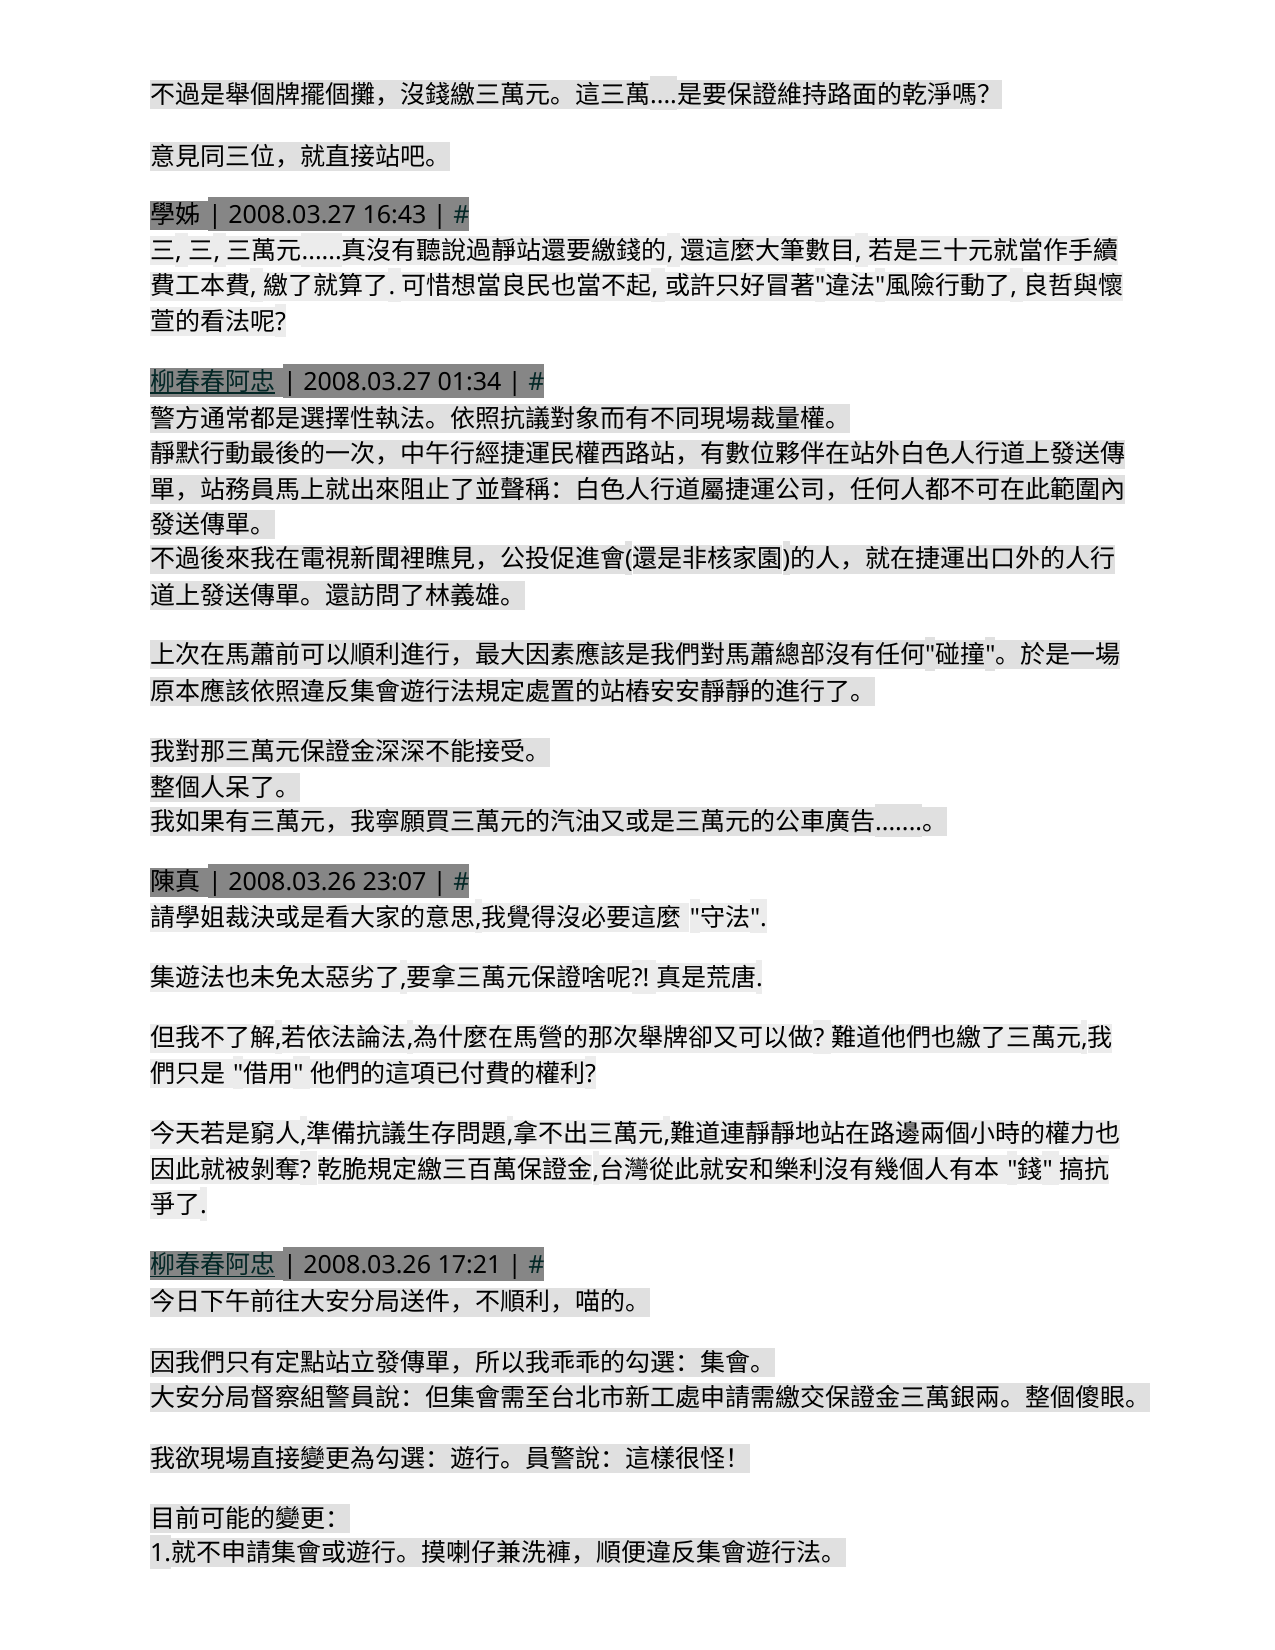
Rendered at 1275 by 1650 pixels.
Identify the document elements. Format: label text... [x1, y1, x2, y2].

text 警方通常都是選擇性執法。依照抗議對象而有不同現場裁量權。 靜默行動最後的一次，中午行經捷運民權西路站，有數位夥伴在站外白色人行道上發送傳單，站務員馬上就出來阻止了並聲稱：白色人行道屬捷運公司，任何人都不可在此範圍內發送傳單。 不過後來我在電視新聞裡瞧見，公投促進會(還是非核家園)的人，就在捷運出口外的人行道上發送傳單。還訪問了林義雄。 [150, 398, 1125, 610]
text 柳春春阿忠 | 2008.03.26 17:21 | # [150, 1246, 1125, 1281]
text 今日下午前往大安分局送件，不順利，喵的。 [150, 1281, 1125, 1317]
text 因我們只有定點站立發傳單，所以我乖乖的勾選：集會。 大安分局督察組警員說：但集會需至台北市新工處申請需繳交保證金三萬銀兩。整個傻眼。 [150, 1342, 1125, 1412]
text 上次在馬蕭前可以順利進行，最大因素應該是我們對馬蕭總部沒有任何"碰撞"。於是一場原本應該依照違反集會遊行法規定處置的站樁安安靜靜的進行了。 [150, 635, 1125, 706]
text 但我不了解,若依法論法,為什麼在馬營的那次舉牌卻又可以做? 難道他們也繳了三萬元,我們只是 "借用" 他們的這項已付費的權利? [150, 1019, 1125, 1089]
text 今天若是窮人,準備抗議生存問題,拿不出三萬元,難道連靜靜地站在路邊兩個小時的權力也因此就被剝奪? 乾脆規定繳三百萬保證金,台灣從此就安和樂利沒有幾個人有本 "錢" 搞抗爭了. [150, 1114, 1125, 1221]
text 我對那三萬元保證金深深不能接受。 整個人呆了。 我如果有三萬元，我寧願買三萬元的汽油又或是三萬元的公車廣告.......。 [150, 731, 1125, 837]
text 集遊法也未免太惡劣了,要拿三萬元保證啥呢?! 真是荒唐. [150, 958, 1125, 994]
text 意見同三位，就直接站吧。 [150, 135, 1125, 171]
text 目前可能的變更： 1.就不申請集會或遊行。摸喇仔兼洗褲，順便違反集會遊行法。 [150, 1498, 1125, 1569]
text 陳真 | 2008.03.26 23:07 | # [150, 862, 1125, 898]
text 請學姐裁決或是看大家的意思,我覺得沒必要這麼 "守法". [150, 898, 1125, 933]
text 三, 三, 三萬元......真沒有聽說過靜站還要繳錢的, 還這麼大筆數目, 若是三十元就當作手續費工本費, 繳了就算了. 可惜想當良民也當不起, 或許只好冒著"違法"風險行動了, 良哲與懷萱的看法呢? [150, 231, 1125, 337]
text 學姊 | 2008.03.27 16:43 | # [150, 196, 1125, 231]
text 不過是舉個牌擺個攤，沒錢繳三萬元。這三萬....是要保證維持路面的乾淨嗎？ [150, 75, 1125, 110]
text 柳春春阿忠 | 2008.03.27 01:34 | # [150, 362, 1125, 398]
text 我欲現場直接變更為勾選：遊行。員警說：這樣很怪！ [150, 1437, 1125, 1473]
